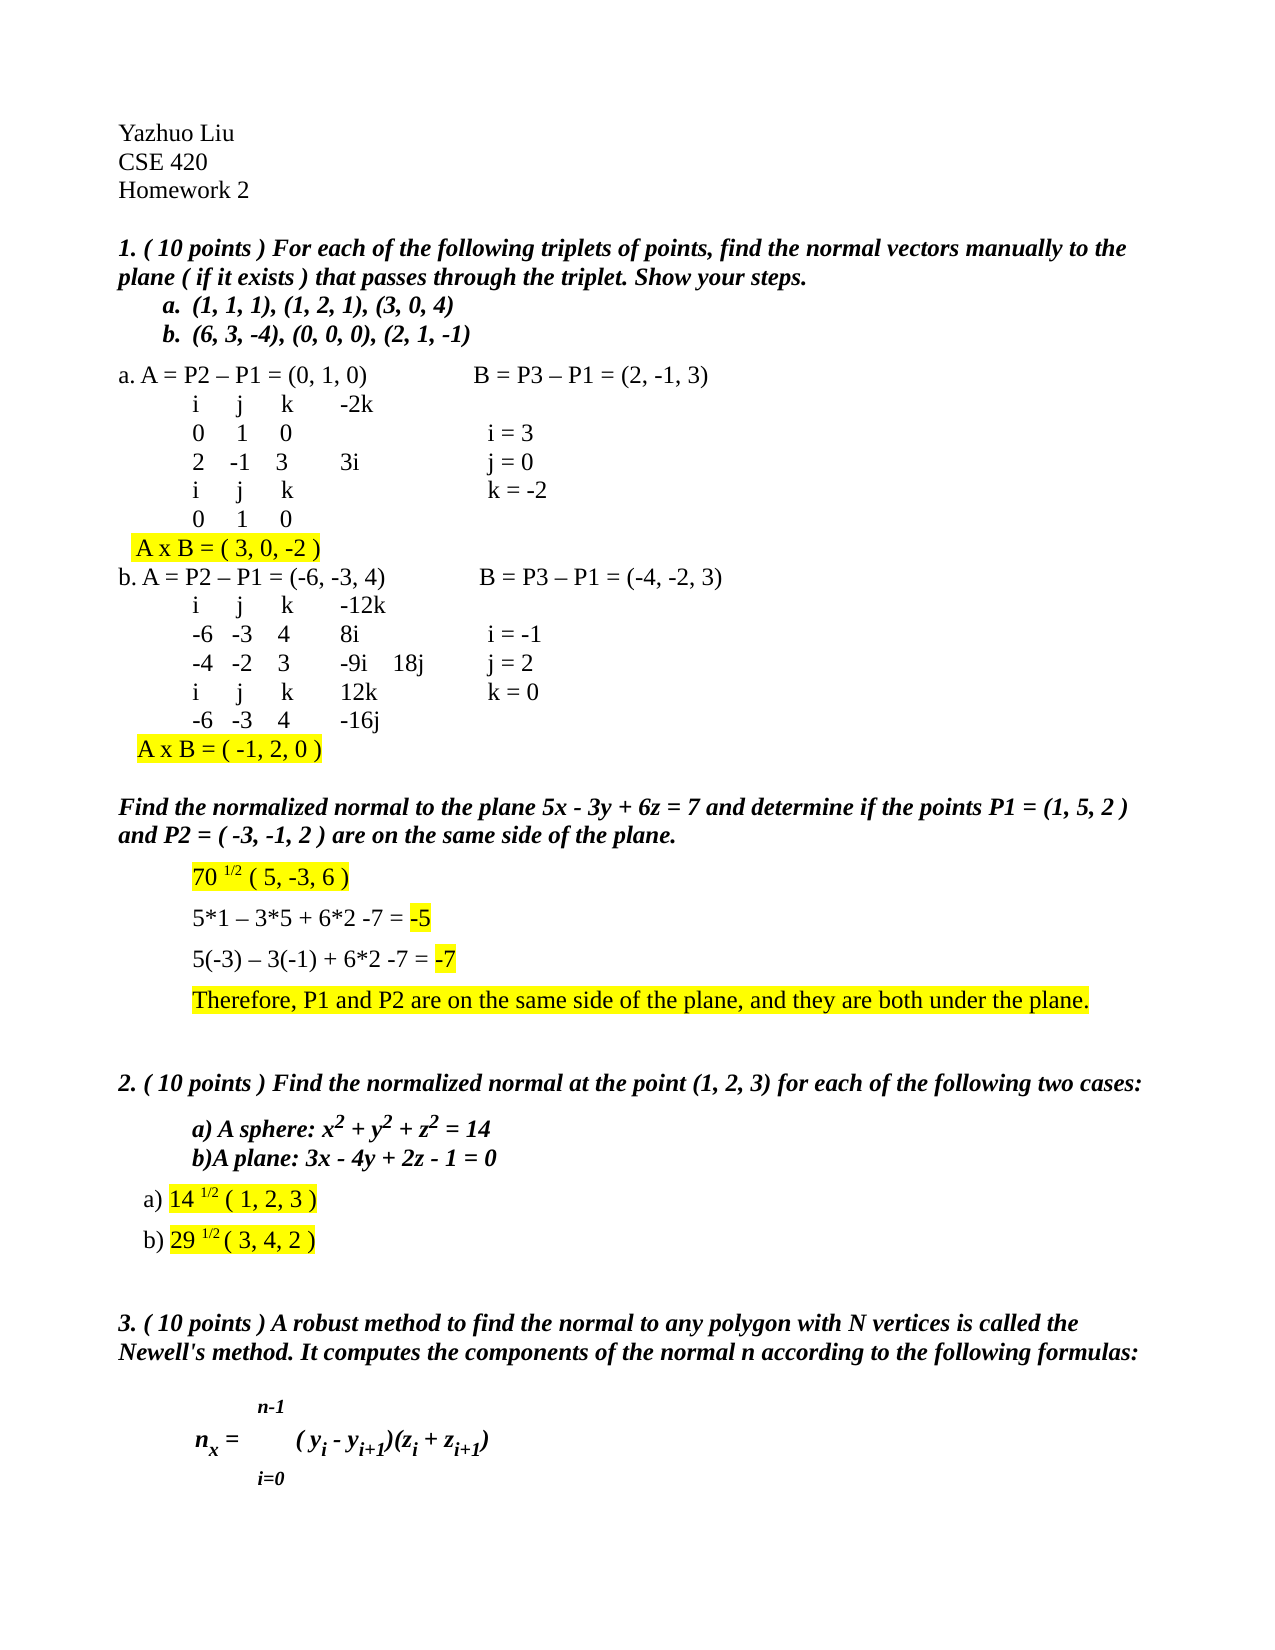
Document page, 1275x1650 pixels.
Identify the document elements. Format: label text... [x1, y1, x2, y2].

text i j k -2k [118, 389, 1157, 418]
text 2 -1 3 3i j = 0 [118, 447, 1157, 476]
text i j k -12k [118, 591, 1157, 619]
table_header [293, 1378, 516, 1421]
list a) A sphere: x2 + y2 + z2 = 14 b)A plane: 3x - 4y + 2z - 1 = 0 [162, 1109, 1157, 1172]
text Find the normalized normal to the plane 5x - 3y + 6z = 7 and determine if the points P1 = (1, 5, 2 ) and P2 = ( -3, -1, 2 ) are on the same side of the plane. [118, 792, 1157, 849]
text 3. ( 10 points ) A robust method to find the normal to any polygon with N vertices is called the Newell's method. It computes the components of the normal n according to the following formulas: [118, 1308, 1157, 1365]
text 70 1/2 ( 5, -3, 6 ) [118, 862, 1157, 891]
text Homework 2 [118, 176, 1157, 204]
list (1, 1, 1), (1, 2, 1), (3, 0, 4) [162, 291, 1157, 319]
text -6 -3 4 -16j [118, 706, 1157, 734]
table_header n-1 [255, 1378, 292, 1421]
list (6, 3, -4), (0, 0, 0), (2, 1, -1) [162, 319, 1157, 348]
text b) 29 1/2 ( 3, 4, 2 ) [118, 1225, 1157, 1254]
table_cell [293, 1464, 516, 1503]
text i j k k = -2 [118, 476, 1157, 504]
table_cell [192, 1464, 254, 1503]
table_cell [255, 1421, 292, 1464]
table_cell i=0 [255, 1464, 292, 1503]
text i j k 12k k = 0 [118, 677, 1157, 706]
text 0 1 0 i = 3 [118, 418, 1157, 447]
text a) 14 1/2 ( 1, 2, 3 ) [118, 1184, 1157, 1213]
text Therefore, P1 and P2 are on the same side of the plane, and they are both under the plane. [118, 986, 1157, 1014]
text A x B = ( 3, 0, -2 ) [118, 533, 1157, 562]
table_header [192, 1378, 254, 1421]
table_cell nx = [192, 1421, 254, 1464]
text -4 -2 3 -9i 18j j = 2 [118, 648, 1157, 677]
text 0 1 0 [118, 504, 1157, 533]
text 5(-3) – 3(-1) + 6*2 -7 = -7 [118, 944, 1157, 973]
text 2. ( 10 points ) Find the normalized normal at the point (1, 2, 3) for each of the following two cases: [118, 1068, 1157, 1097]
text b. A = P2 – P1 = (-6, -3, 4) B = P3 – P1 = (-4, -2, 3) [118, 562, 1157, 591]
text 5*1 – 3*5 + 6*2 -7 = -5 [118, 903, 1157, 932]
text a. A = P2 – P1 = (0, 1, 0) B = P3 – P1 = (2, -1, 3) [118, 361, 1157, 389]
text -6 -3 4 8i i = -1 [118, 619, 1157, 648]
text 1. ( 10 points ) For each of the following triplets of points, find the normal vectors manually to the plane ( if it exists ) that passes through the triplet. Show your steps. [118, 233, 1157, 291]
text Yazhuo Liu [118, 118, 1157, 147]
text CSE 420 [118, 147, 1157, 176]
table_cell ( yi - yi+1)(zi + zi+1) [293, 1421, 516, 1464]
text A x B = ( -1, 2, 0 ) [118, 734, 1157, 763]
